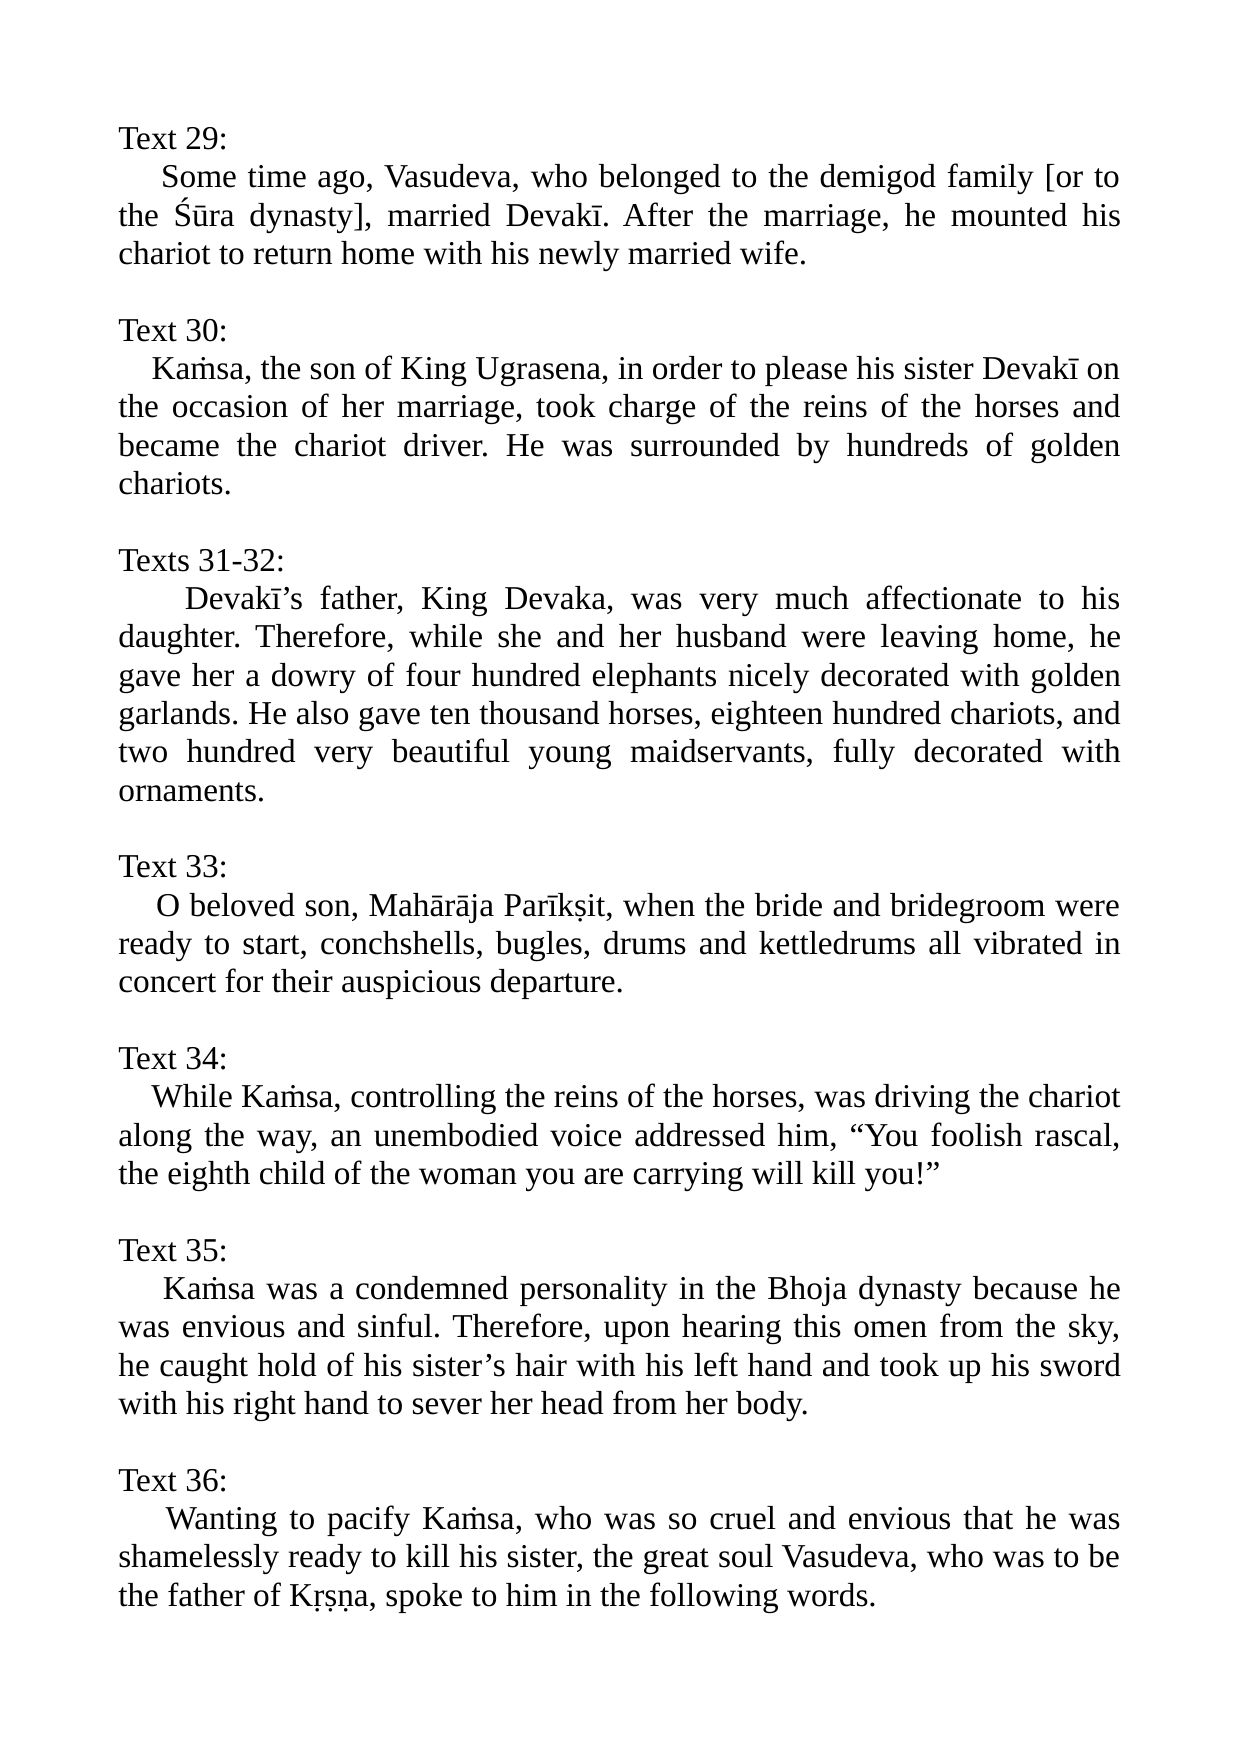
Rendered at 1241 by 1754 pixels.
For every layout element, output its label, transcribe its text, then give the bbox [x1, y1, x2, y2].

text Text 36: [118, 1460, 1122, 1498]
text Devakī’s father, King Devaka, was very much affectionate to his daughter. Therefore, while she and her husband were leaving home, he gave her a dowry of four hundred elephants nicely decorated with golden garlands. He also gave ten thousand horses, eighteen hundred chariots, and two hundred very beautiful young maidservants, fully decorated with ornaments. [118, 578, 1122, 808]
text Texts 31-32: [118, 540, 1122, 578]
text Wanting to pacify Kaṁsa, who was so cruel and envious that he was shamelessly ready to kill his sister, the great soul Vasudeva, who was to be the father of Kṛṣṇa, spoke to him in the following words. [118, 1498, 1122, 1613]
text Some time ago, Vasudeva, who belonged to the demigod family [or to the Śūra dynasty], married Devakī. After the marriage, he mounted his chariot to return home with his newly married wife. [118, 156, 1122, 271]
text Text 35: [118, 1230, 1122, 1268]
text O beloved son, Mahārāja Parīkṣit, when the bride and bridegroom were ready to start, conchshells, bugles, drums and kettledrums all vibrated in concert for their auspicious departure. [118, 885, 1122, 1000]
text Text 34: [118, 1038, 1122, 1076]
text Text 30: [118, 310, 1122, 348]
text Kaṁsa was a condemned personality in the Bhoja dynasty because he was envious and sinful. Therefore, upon hearing this omen from the sky, he caught hold of his sister’s hair with his left hand and took up his sword with his right hand to sever her head from her body. [118, 1268, 1122, 1421]
text Text 29: [118, 118, 1122, 156]
text While Kaṁsa, controlling the reins of the horses, was driving the chariot along the way, an unembodied voice addressed him, “You foolish rascal, the eighth child of the woman you are carrying will kill you!” [118, 1076, 1122, 1191]
text Text 33: [118, 846, 1122, 885]
text Kaṁsa, the son of King Ugrasena, in order to please his sister Devakī on the occasion of her marriage, took charge of the reins of the horses and became the chariot driver. He was surrounded by hundreds of golden chariots. [118, 348, 1122, 501]
